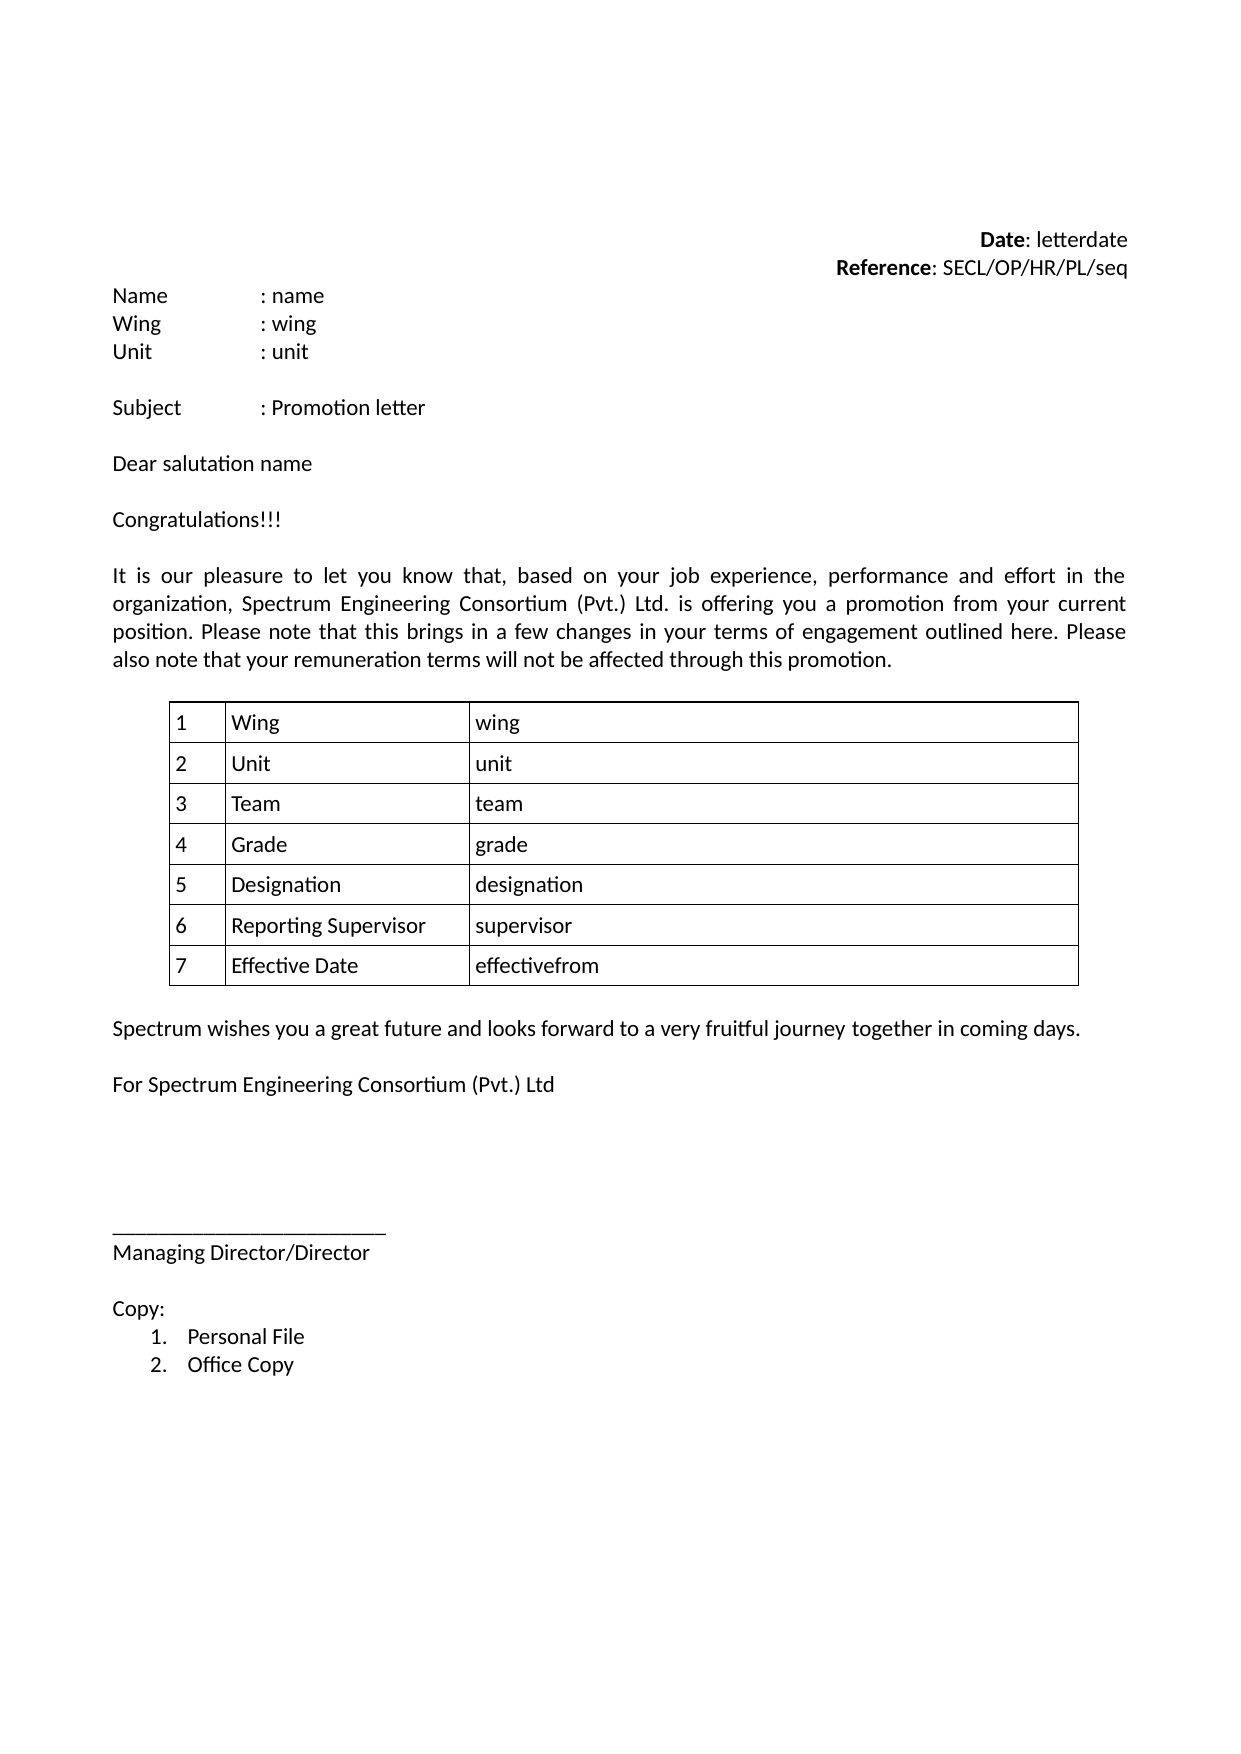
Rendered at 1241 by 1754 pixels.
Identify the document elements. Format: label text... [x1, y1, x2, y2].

table_cell team [470, 784, 1078, 823]
table_cell 3 [170, 784, 225, 823]
table_cell 6 [170, 905, 225, 944]
table_cell supervisor [470, 905, 1078, 944]
text Spectrum wishes you a great future and looks forward to a very fruitful journey together in coming days. [112, 1014, 1128, 1042]
table_cell 4 [170, 824, 225, 863]
text Name : name [112, 281, 1128, 309]
table_cell Reporting Supervisor [226, 905, 469, 944]
text Subject : Promotion letter [112, 393, 1128, 421]
text For Spectrum Engineering Consortium (Pvt.) Ltd [112, 1070, 1128, 1098]
text Reference: SECL/OP/HR/PL/seq [112, 253, 1128, 281]
table_cell Team [226, 784, 469, 823]
text Copy: [112, 1294, 1128, 1322]
table_cell Effective Date [226, 946, 469, 985]
table_cell designation [470, 865, 1078, 904]
text Dear salutation name [112, 449, 1128, 477]
text Congratulations!!! [112, 505, 1128, 533]
list Personal File [150, 1322, 1128, 1350]
table_cell Grade [226, 824, 469, 863]
table_cell effectivefrom [470, 946, 1078, 985]
table_cell Designation [226, 865, 469, 904]
table_cell unit [470, 743, 1078, 782]
table_cell 2 [170, 743, 225, 782]
text Unit : unit [112, 337, 1128, 365]
list Office Copy [150, 1350, 1128, 1378]
table_cell Unit [226, 743, 469, 782]
table_header Wing [226, 703, 469, 742]
text Managing Director/Director [112, 1238, 1128, 1266]
text Wing : wing [112, 309, 1128, 337]
table_header 1 [170, 703, 225, 742]
text ________________________ [112, 1182, 1128, 1238]
table_header wing [470, 703, 1078, 742]
text Date: letterdate [112, 225, 1128, 253]
table_cell grade [470, 824, 1078, 863]
text It is our pleasure to let you know that, based on your job experience, performance and effort in the organization, Spectrum Engineering Consortium (Pvt.) Ltd. is offering you a promotion from your current position. Please note that this brings in a few changes in your terms of engagement outlined here. Please also note that your remuneration terms will not be affected through this promotion. [112, 561, 1128, 673]
table_cell 7 [170, 946, 225, 985]
table_cell 5 [170, 865, 225, 904]
